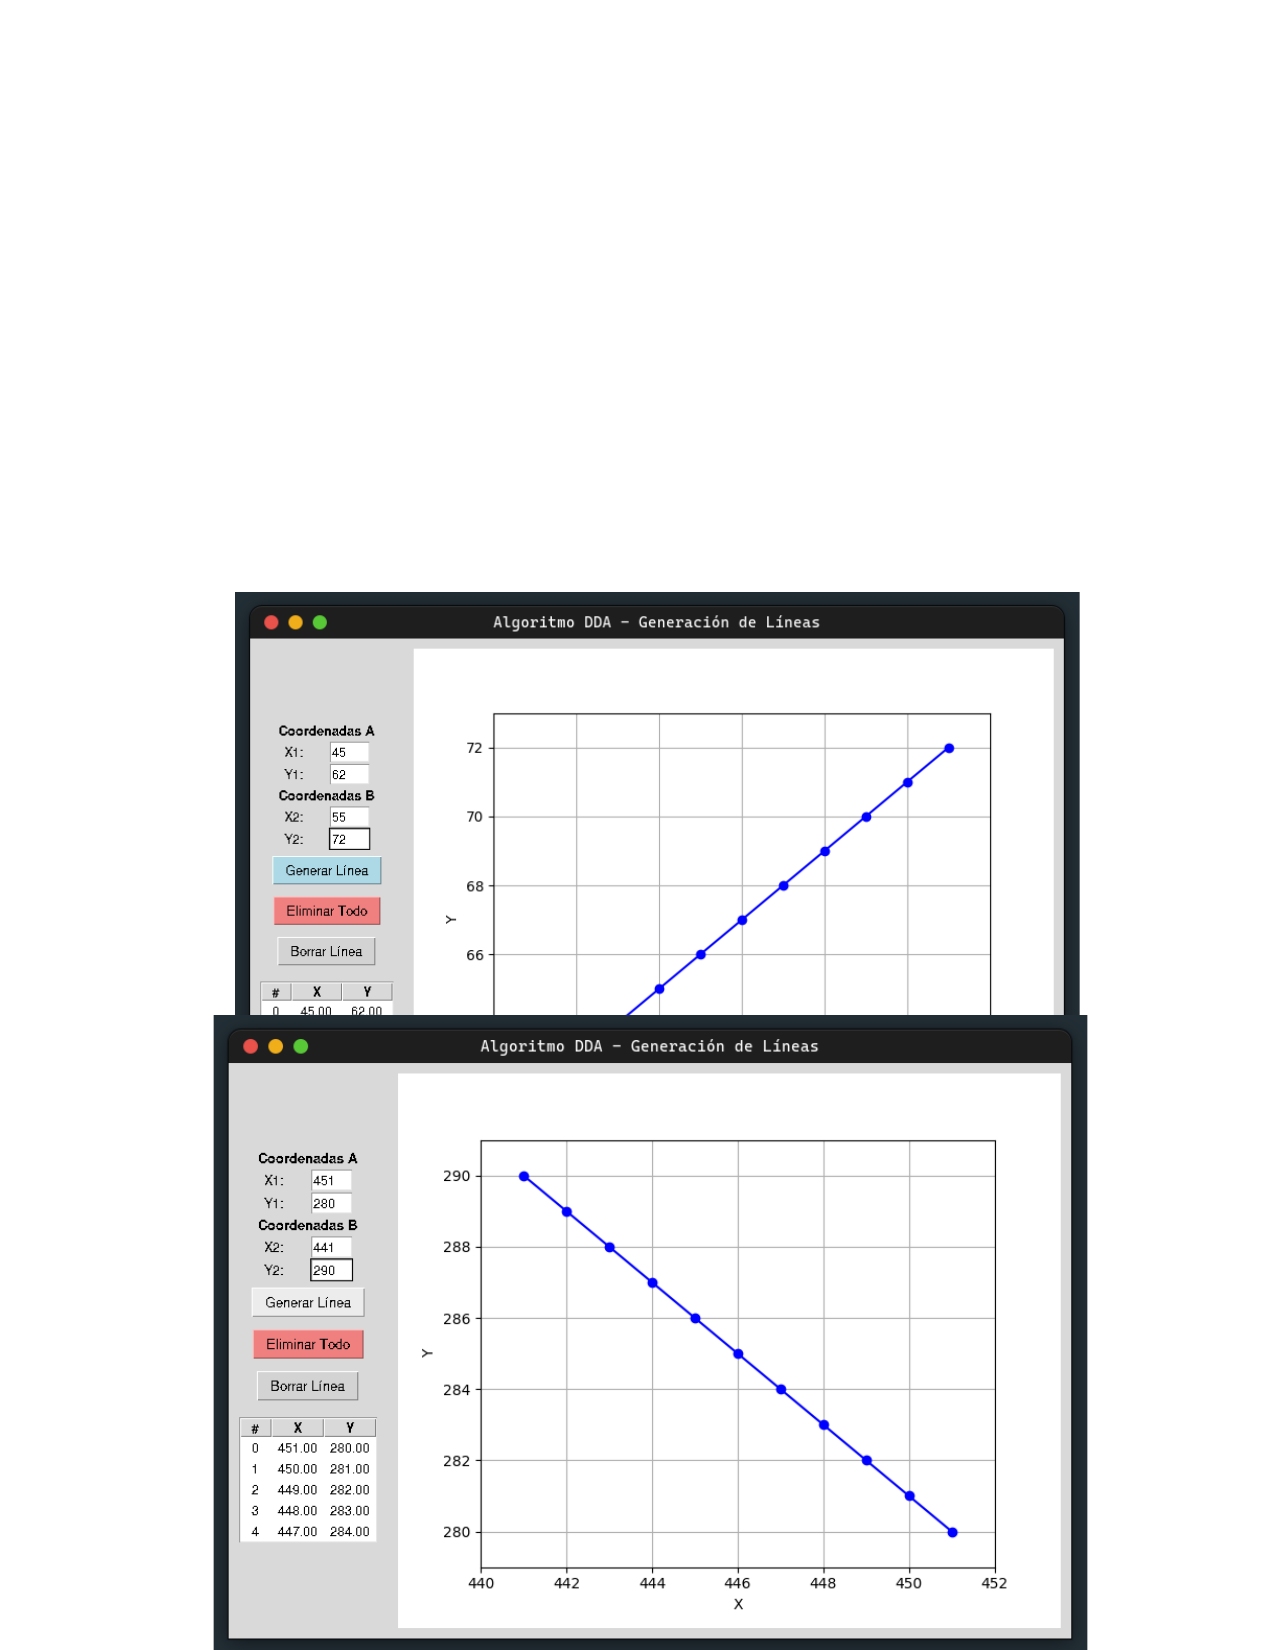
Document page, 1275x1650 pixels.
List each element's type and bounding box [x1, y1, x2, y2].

picture [213, 592, 1088, 1650]
